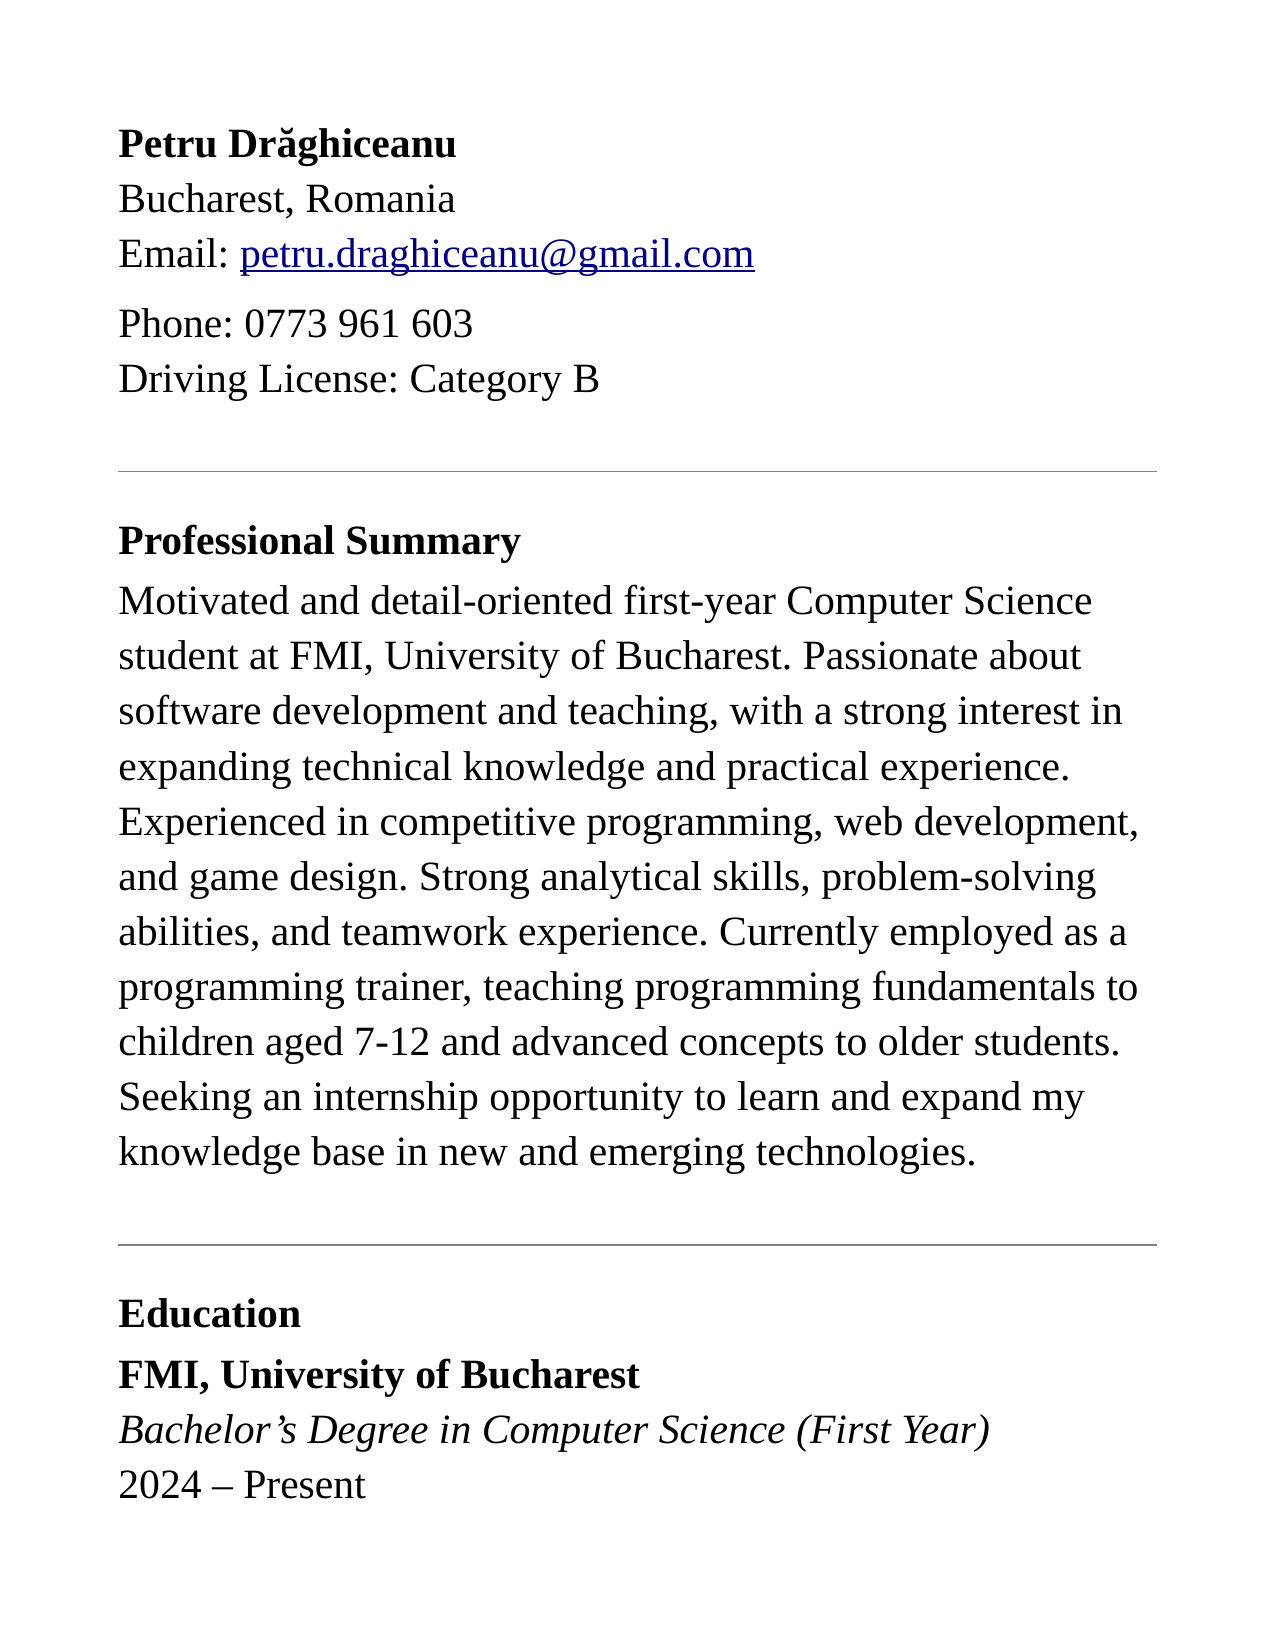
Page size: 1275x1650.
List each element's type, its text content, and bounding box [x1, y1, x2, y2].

text Petru Drăghiceanu Bucharest, Romania Email: petru.draghiceanu@gmail.com [118, 118, 1157, 276]
text Phone: 0773 961 603 Driving License: Category B [118, 298, 1157, 401]
subtitle Education [118, 1289, 1157, 1337]
text Motivated and detail-oriented first-year Computer Science student at FMI, University of Bucharest. Passionate about software development and teaching, with a strong interest in expanding technical knowledge and practical experience. Experienced in competitive programming, web development, and game design. Strong analytical skills, problem-solving abilities, and teamwork experience. Currently employed as a programming trainer, teaching programming fundamentals to children aged 7-12 and advanced concepts to older students. Seeking an internship opportunity to learn and expand my knowledge base in new and emerging technologies. [118, 576, 1157, 1174]
text FMI, University of Bucharest Bachelor’s Degree in Computer Science (First Year) 2024 – Present [118, 1349, 1157, 1507]
subtitle Professional Summary [118, 515, 1157, 563]
